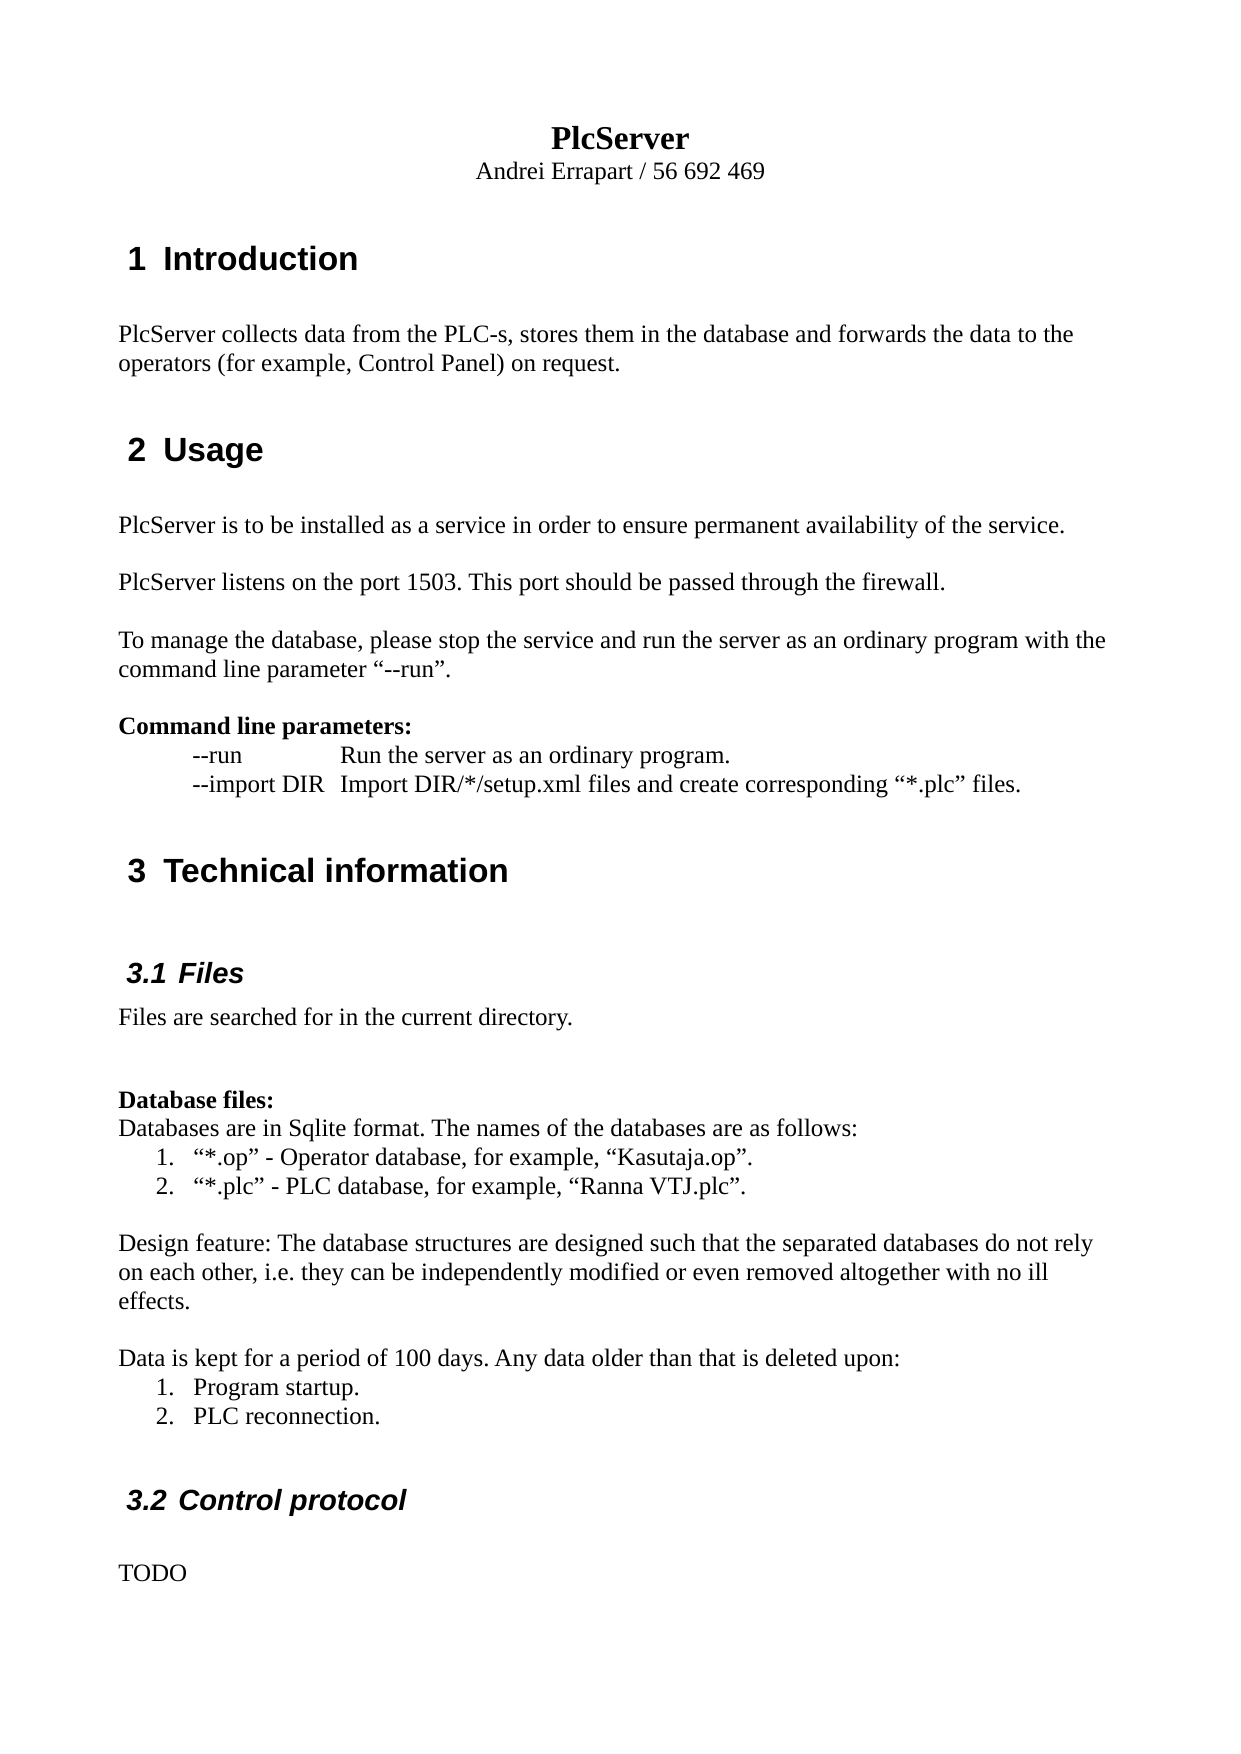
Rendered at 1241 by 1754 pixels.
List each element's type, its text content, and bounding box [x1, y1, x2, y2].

list Program startup. [156, 1372, 1122, 1401]
text Databases are in Sqlite format. The names of the databases are as follows: [118, 1113, 1122, 1142]
subtitle Files [118, 956, 1122, 990]
text To manage the database, please stop the service and run the server as an ordinary program with the command line parameter “--run”. [118, 625, 1122, 682]
text PlcServer listens on the port 1503. This port should be passed through the firewall. [118, 567, 1122, 596]
subtitle Usage [118, 430, 1122, 469]
subtitle Introduction [118, 239, 1122, 278]
list “*.plc” - PLC database, for example, “Ranna VTJ.plc”. [156, 1171, 1122, 1200]
text TODO [118, 1558, 1122, 1587]
text --import DIR Import DIR/*/setup.xml files and create corresponding “*.plc” files. [118, 769, 1122, 797]
subtitle Technical information [118, 851, 1122, 890]
list “*.op” - Operator database, for example, “Kasutaja.op”. [156, 1142, 1122, 1171]
text Andrei Errapart / 56 692 469 [118, 156, 1122, 185]
text Database files: [118, 1085, 1122, 1113]
text PlcServer [118, 118, 1122, 156]
text PlcServer collects data from the PLC-s, stores them in the database and forwards the data to the operators (for example, Control Panel) on request. [118, 319, 1122, 376]
text Design feature: The database structures are designed such that the separated databases do not rely on each other, i.e. they can be independently modified or even removed altogether with no ill effects. [118, 1228, 1122, 1315]
text --run Run the server as an ordinary program. [118, 740, 1122, 769]
text Data is kept for a period of 100 days. Any data older than that is deleted upon: [118, 1343, 1122, 1372]
text PlcServer is to be installed as a service in order to ensure permanent availability of the service. [118, 510, 1122, 539]
text Files are searched for in the current directory. [118, 1002, 1122, 1031]
subtitle Control protocol [118, 1483, 1122, 1517]
text Command line parameters: [118, 711, 1122, 740]
list PLC reconnection. [156, 1401, 1122, 1430]
